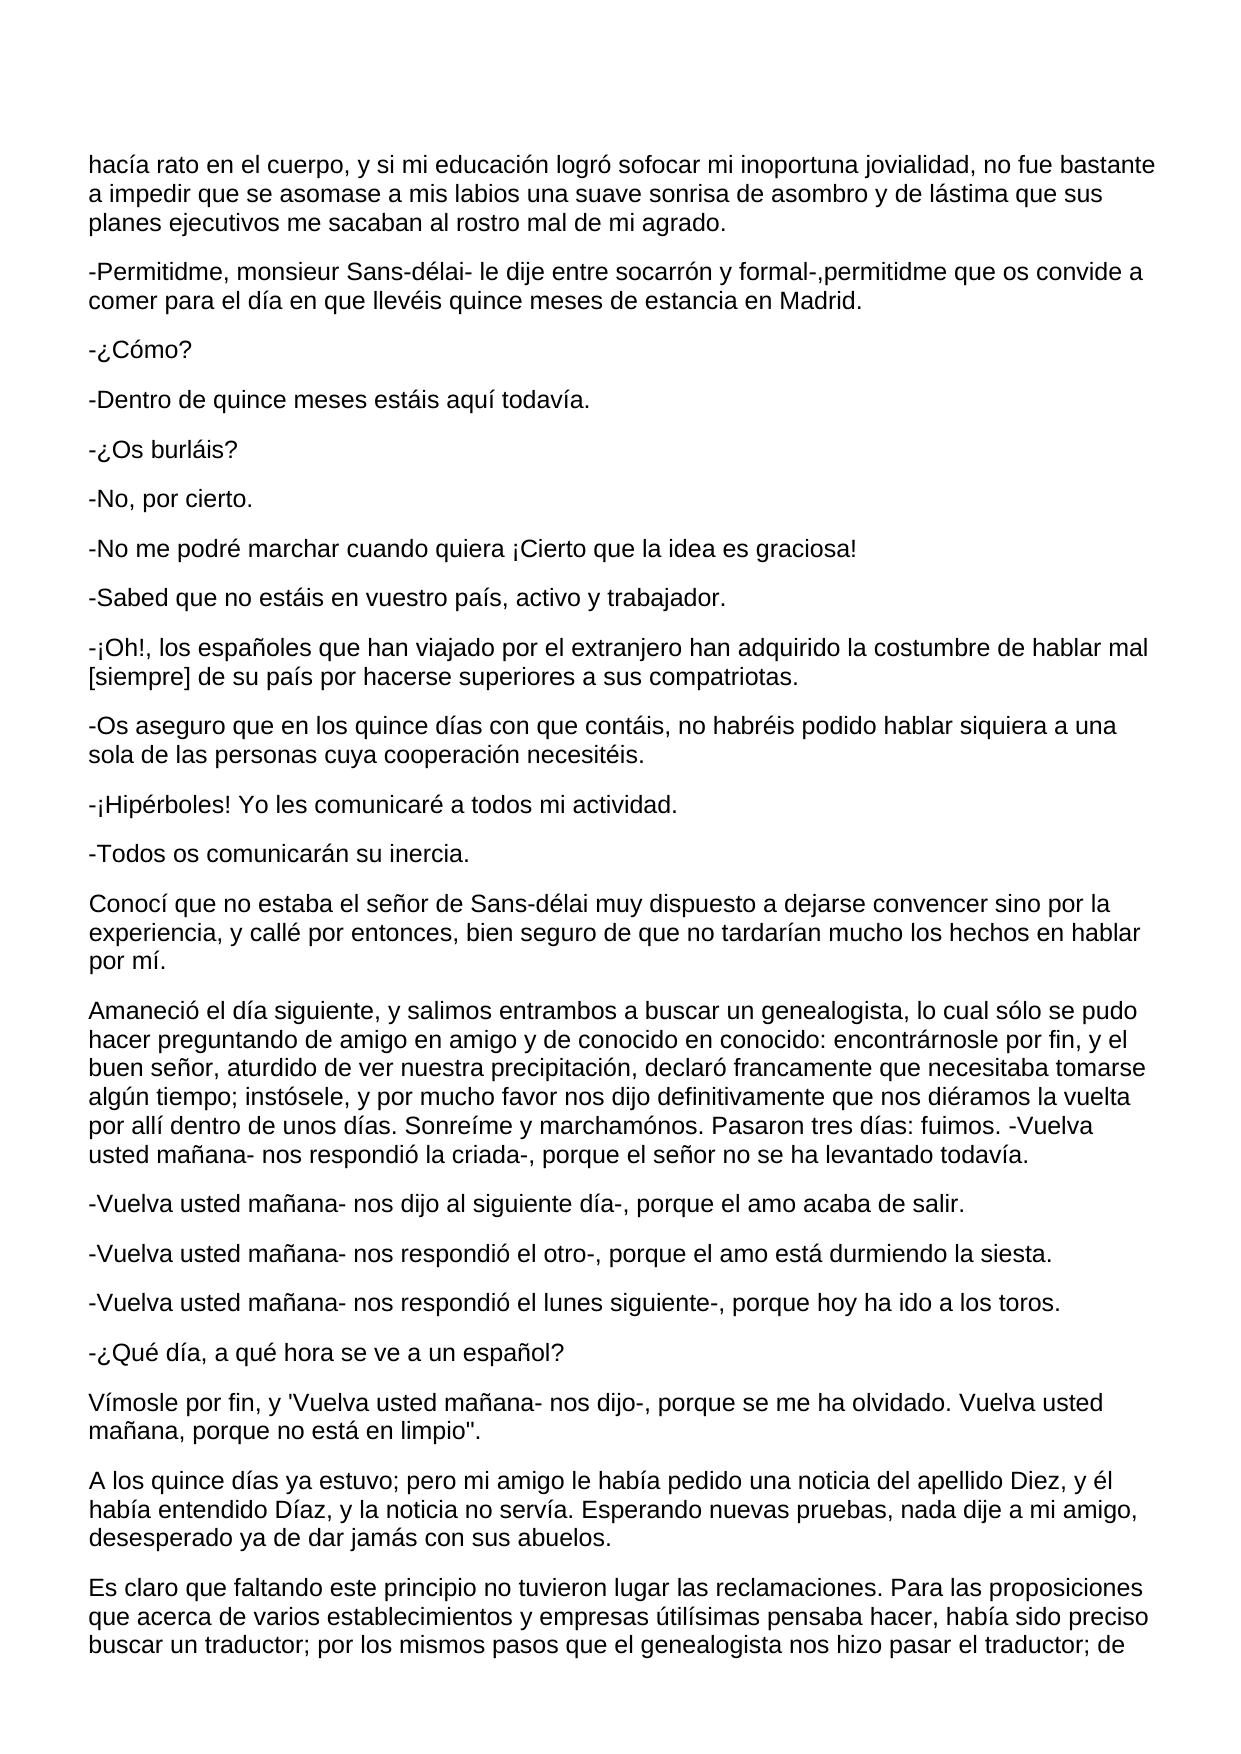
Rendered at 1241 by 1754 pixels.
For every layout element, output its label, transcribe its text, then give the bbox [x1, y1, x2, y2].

text -¿Os burláis? [88, 434, 1162, 463]
text -Dentro de quince meses estáis aquí todavía. [88, 385, 1162, 414]
text -¿Cómo? [88, 335, 1162, 364]
text -Vuelva usted mañana- nos respondió el otro-, porque el amo está durmiendo la siesta. [88, 1239, 1162, 1267]
text -Sabed que no estáis en vuestro país, activo y trabajador. [88, 583, 1162, 612]
text -No, por cierto. [88, 484, 1162, 513]
text Amaneció el día siguiente, y salimos entrambos a buscar un genealogista, lo cual sólo se pudo hacer preguntando de amigo en amigo y de conocido en conocido: encontrárnosle por fin, y el buen señor, aturdido de ver nuestra precipitación, declaró francamente que necesitaba tomarse algún tiempo; instósele, y por mucho favor nos dijo definitivamente que nos diéramos la vuelta por allí dentro de unos días. Sonreíme y marchamónos. Pasaron tres días: fuimos. -Vuelva usted mañana- nos respondió la criada-, porque el señor no se ha levantado todavía. [88, 996, 1162, 1168]
text -Os aseguro que en los quince días con que contáis, no habréis podido hablar siquiera a una sola de las personas cuya cooperación necesitéis. [88, 711, 1162, 769]
text -¡Hipérboles! Yo les comunicaré a todos mi actividad. [88, 789, 1162, 818]
text Es claro que faltando este principio no tuvieron lugar las reclamaciones. Para las proposiciones que acerca de varios establecimientos y empresas útilísimas pensaba hacer, había sido preciso buscar un traductor; por los mismos pasos que el genealogista nos hizo pasar el traductor; de [88, 1573, 1162, 1659]
text -¿Qué día, a qué hora se ve a un español? [88, 1338, 1162, 1367]
text -Vuelva usted mañana- nos respondió el lunes siguiente-, porque hoy ha ido a los toros. [88, 1288, 1162, 1317]
text -Todos os comunicarán su inercia. [88, 839, 1162, 868]
text Vímosle por fin, y 'Vuelva usted mañana- nos dijo-, porque se me ha olvidado. Vuelva usted mañana, porque no está en limpio". [88, 1387, 1162, 1445]
text -¡Oh!, los españoles que han viajado por el extranjero han adquirido la costumbre de hablar mal [siempre] de su país por hacerse superiores a sus compatriotas. [88, 633, 1162, 690]
text -No me podré marchar cuando quiera ¡Cierto que la idea es graciosa! [88, 534, 1162, 562]
text Conocí que no estaba el señor de Sans-délai muy dispuesto a dejarse convencer sino por la experiencia, y callé por entonces, bien seguro de que no tardarían mucho los hechos en hablar por mí. [88, 889, 1162, 975]
text -Vuelva usted mañana- nos dijo al siguiente día-, porque el amo acaba de salir. [88, 1189, 1162, 1218]
text A los quince días ya estuvo; pero mi amigo le había pedido una noticia del apellido Diez, y él había entendido Díaz, y la noticia no servía. Esperando nuevas pruebas, nada dije a mi amigo, desesperado ya de dar jamás con sus abuelos. [88, 1466, 1162, 1552]
text hacía rato en el cuerpo, y si mi educación logró sofocar mi inoportuna jovialidad, no fue bastante a impedir que se asomase a mis labios una suave sonrisa de asombro y de lástima que sus planes ejecutivos me sacaban al rostro mal de mi agrado. [88, 150, 1162, 236]
text -Permitidme, monsieur Sans-délai- le dije entre socarrón y formal-,permitidme que os convide a comer para el día en que llevéis quince meses de estancia en Madrid. [88, 257, 1162, 314]
